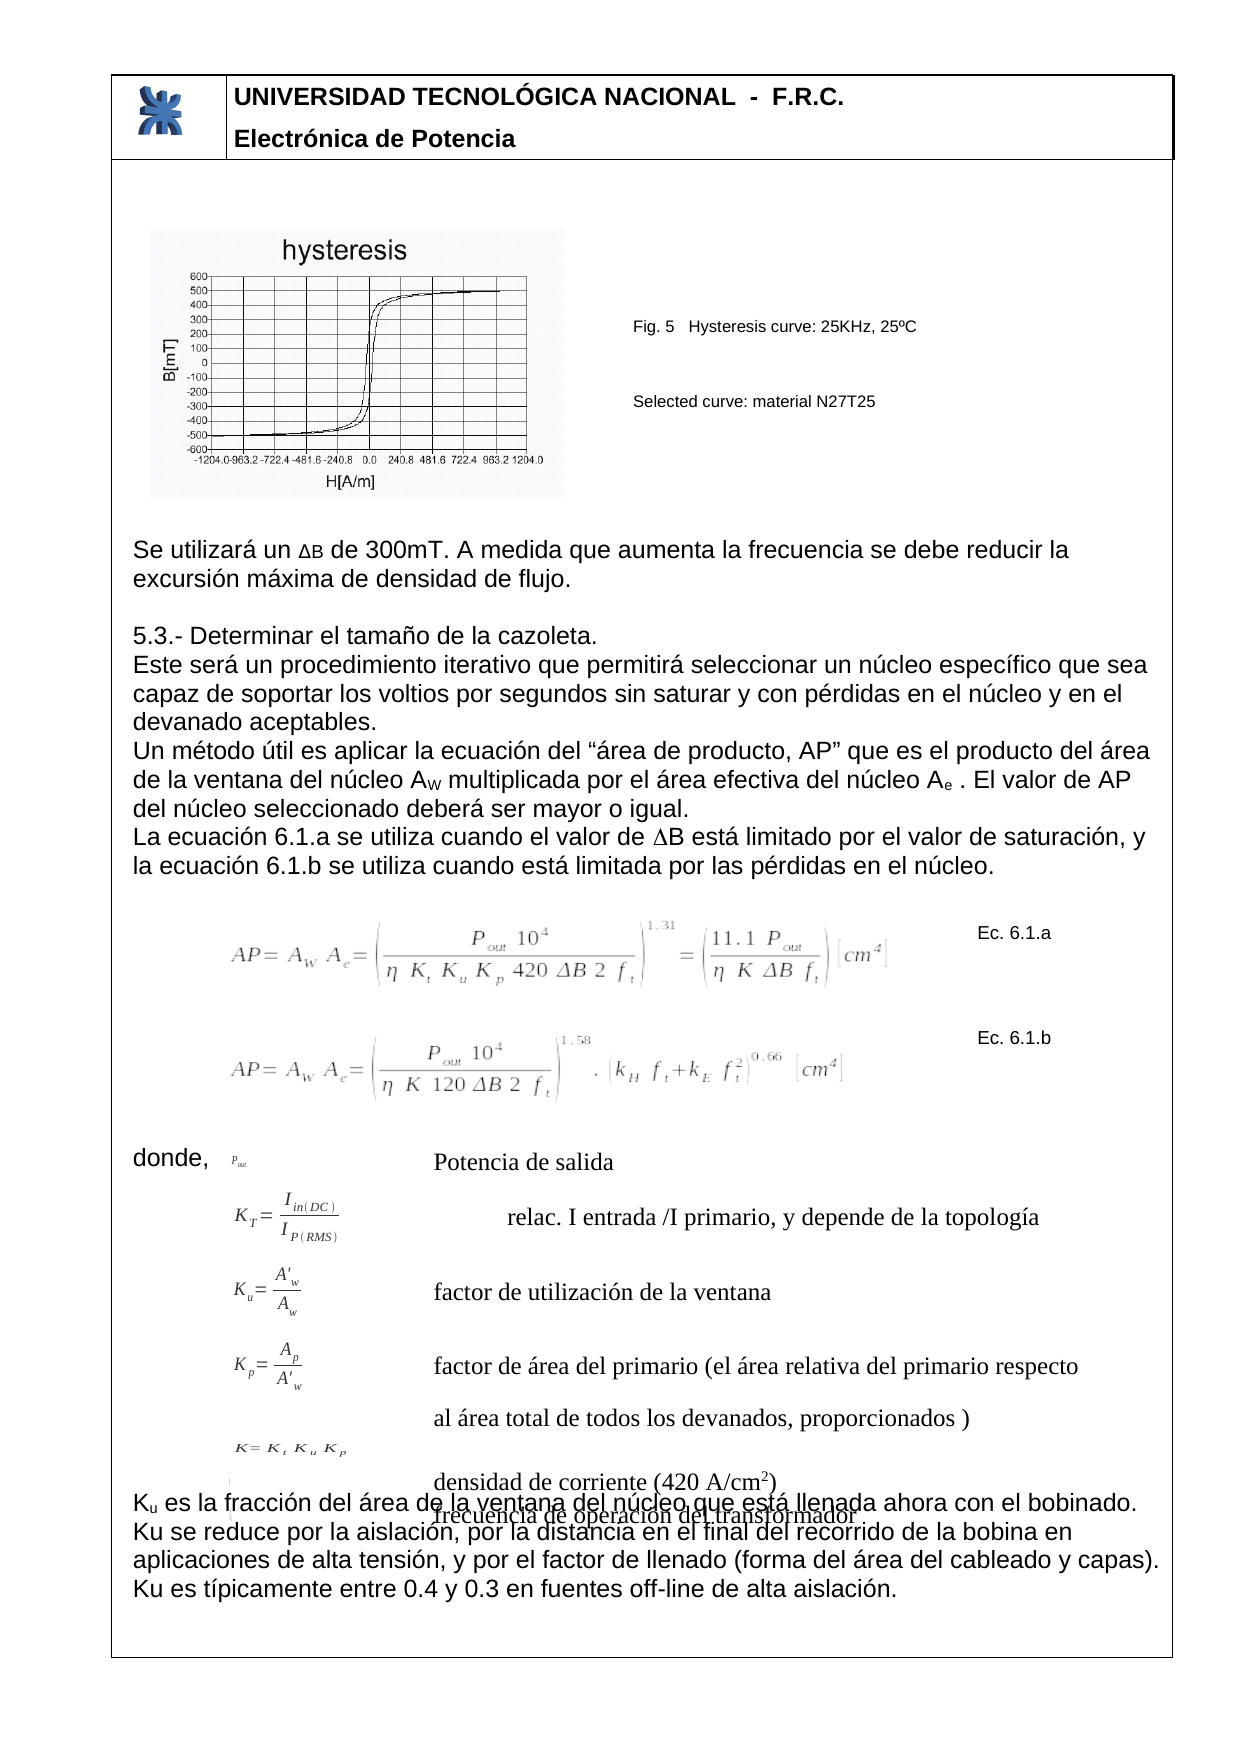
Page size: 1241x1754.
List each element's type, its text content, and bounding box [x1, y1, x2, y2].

text factor de utilización de la ventana [212, 1254, 1079, 1328]
picture [149, 230, 564, 497]
text La ecuación 6.1.a se utiliza cuando el valor de B está limitado por el valor de saturación, y la ecuación 6.1.b se utiliza cuando está limitada por las pérdidas en el núcleo. [133, 822, 1166, 880]
text Un método útil es aplicar la ecuación del “área de producto, AP” que es el producto del área de la ventana del núcleo AW multiplicada por el área efectiva del núcleo Ae . El valor de AP del núcleo seleccionado deberá ser mayor o igual. [133, 736, 1166, 822]
text Se utilizará un ΔB de 300mT. A medida que aumenta la frecuencia se debe reducir la excursión máxima de densidad de flujo. [133, 535, 1166, 592]
text Fig. 5 Hysteresis curve: 25KHz, 25ºC [633, 317, 960, 336]
picture [135, 85, 183, 136]
text 5.3.- Determinar el tamaño de la cazoleta. [133, 621, 1166, 650]
text Selected curve: material N27T25 [633, 392, 930, 411]
text relac. I entrada /I primario, y depende de la topología [212, 1179, 1079, 1254]
text factor de área del primario (el área relativa del primario respecto al área total de todos los devanados, proporcionados ) [212, 1328, 1079, 1432]
text Potencia de salida [212, 1144, 1079, 1179]
text donde, [133, 1143, 1166, 1172]
text densidad de corriente (420 A/cm2) [212, 1467, 1079, 1497]
text Ku es la fracción del área de la ventana del núcleo que está llenada ahora con el bobinado. Ku se reduce por la aislación, por la distancia en el final del recorrido de la bobina en aplicaciones de alta tensión, y por el factor de llenado (forma del área del cableado y capas). Ku es típicamente entre 0.4 y 0.3 en fuentes off-line de alta aislación. [133, 1488, 1166, 1603]
text frecuencia de operación del transformador [212, 1497, 1079, 1532]
text Ec. 6.1.b [977, 1027, 1094, 1048]
text Ec. 6.1.a [977, 922, 1094, 943]
text Este será un procedimiento iterativo que permitirá seleccionar un núcleo específico que sea capaz de soportar los voltios por segundos sin saturar y con pérdidas en el núcleo y en el devanado aceptables. [133, 650, 1166, 736]
